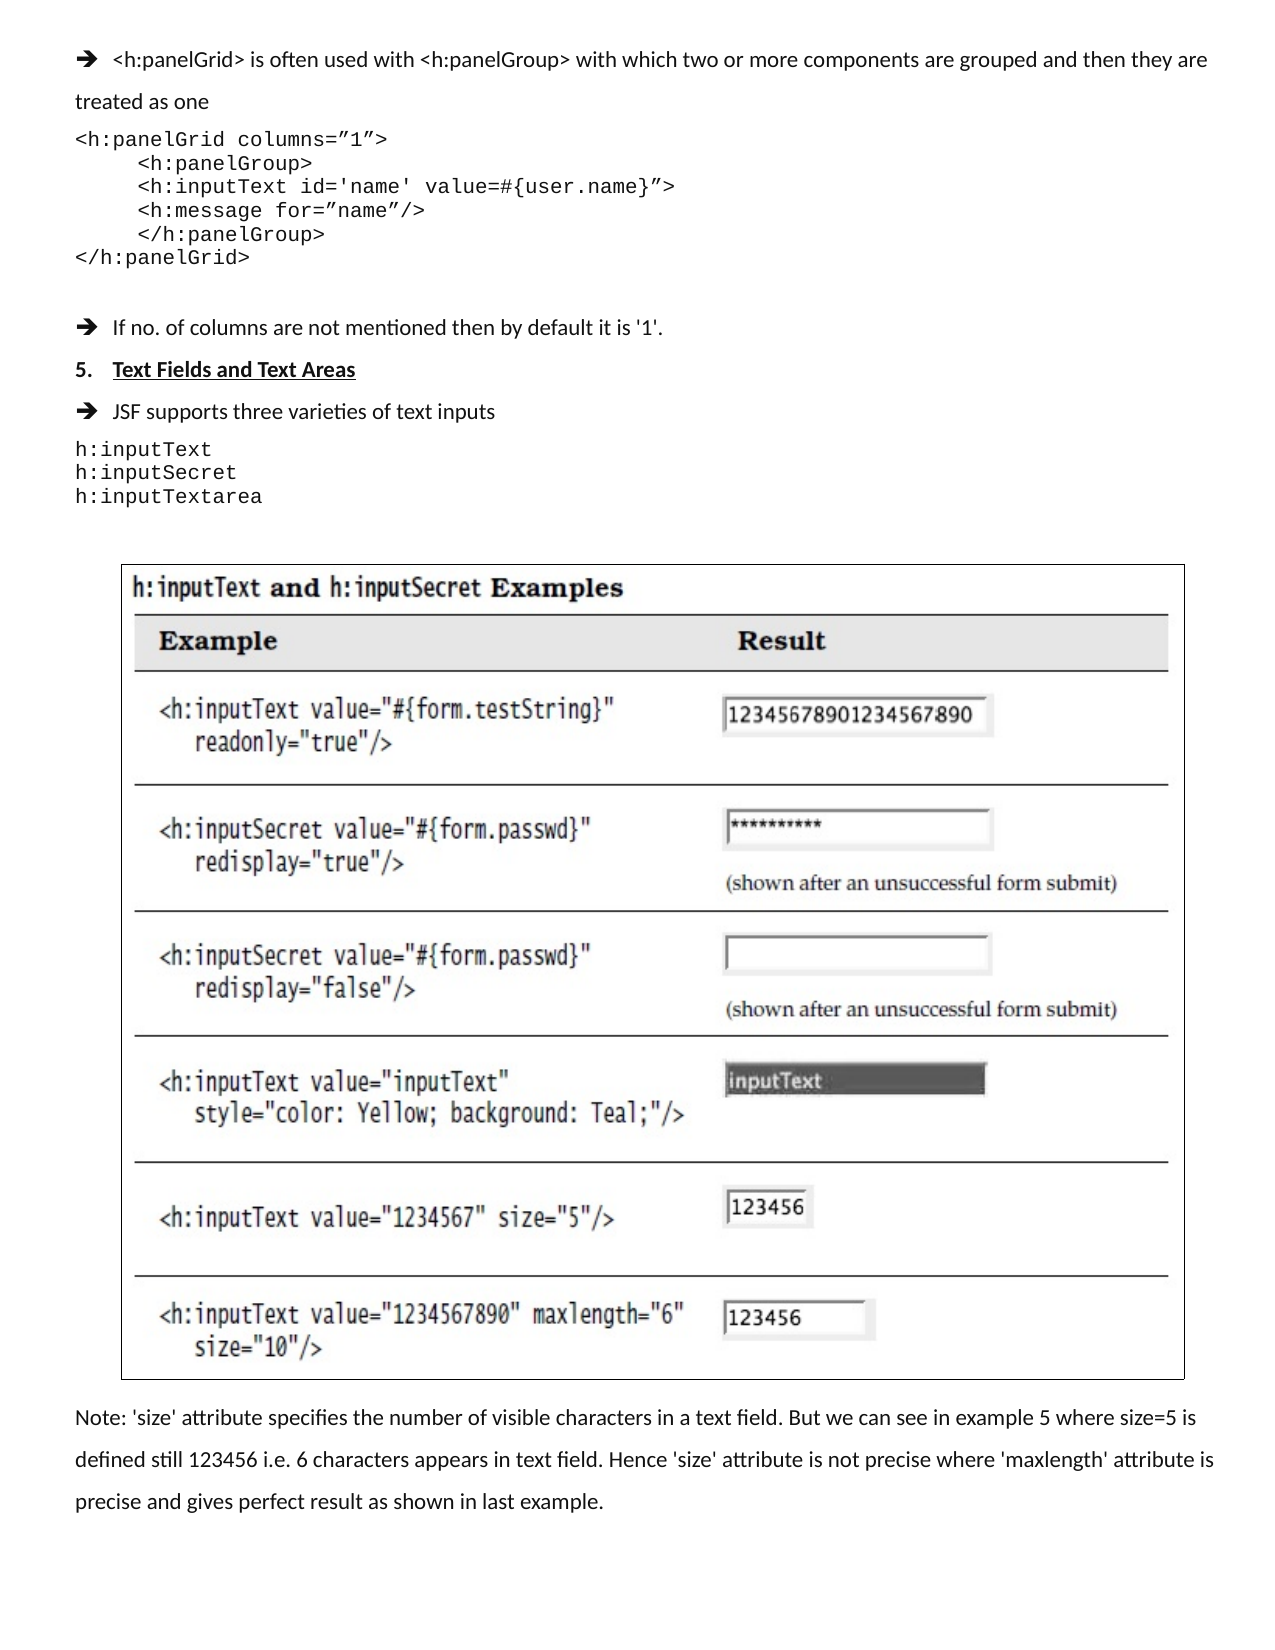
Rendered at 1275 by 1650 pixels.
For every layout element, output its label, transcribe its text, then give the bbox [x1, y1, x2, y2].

list </h:panelGroup> [75, 223, 1230, 247]
text h:inputSecret [75, 462, 1230, 486]
list <h:panelGroup> [75, 153, 1230, 176]
list JSF supports three varieties of text inputs [75, 397, 1230, 425]
text Note: 'size' attribute specifies the number of visible characters in a text field. But we can see in example 5 where size=5 is defined still 123456 i.e. 6 characters appears in text field. Hence 'size' attribute is not precise where 'maxlength' attribute is precise and gives perfect result as shown in last example. [75, 1403, 1230, 1515]
list If no. of columns are not mentioned then by default it is '1'. [75, 313, 1230, 341]
list <h:panelGrid columns=”1”> [75, 129, 1230, 153]
list <h:inputText id='name' value=#{user.name}”> [75, 176, 1230, 200]
list </h:panelGrid> [75, 247, 1230, 271]
list <h:panelGrid> is often used with <h:panelGroup> with which two or more components are grouped and then they are treated as one [75, 45, 1230, 115]
text 5. Text Fields and Text Areas [75, 355, 1230, 383]
text h:inputText [75, 439, 1230, 462]
list <h:message for=”name”/> [75, 200, 1230, 223]
text h:inputTextarea [75, 486, 1230, 510]
